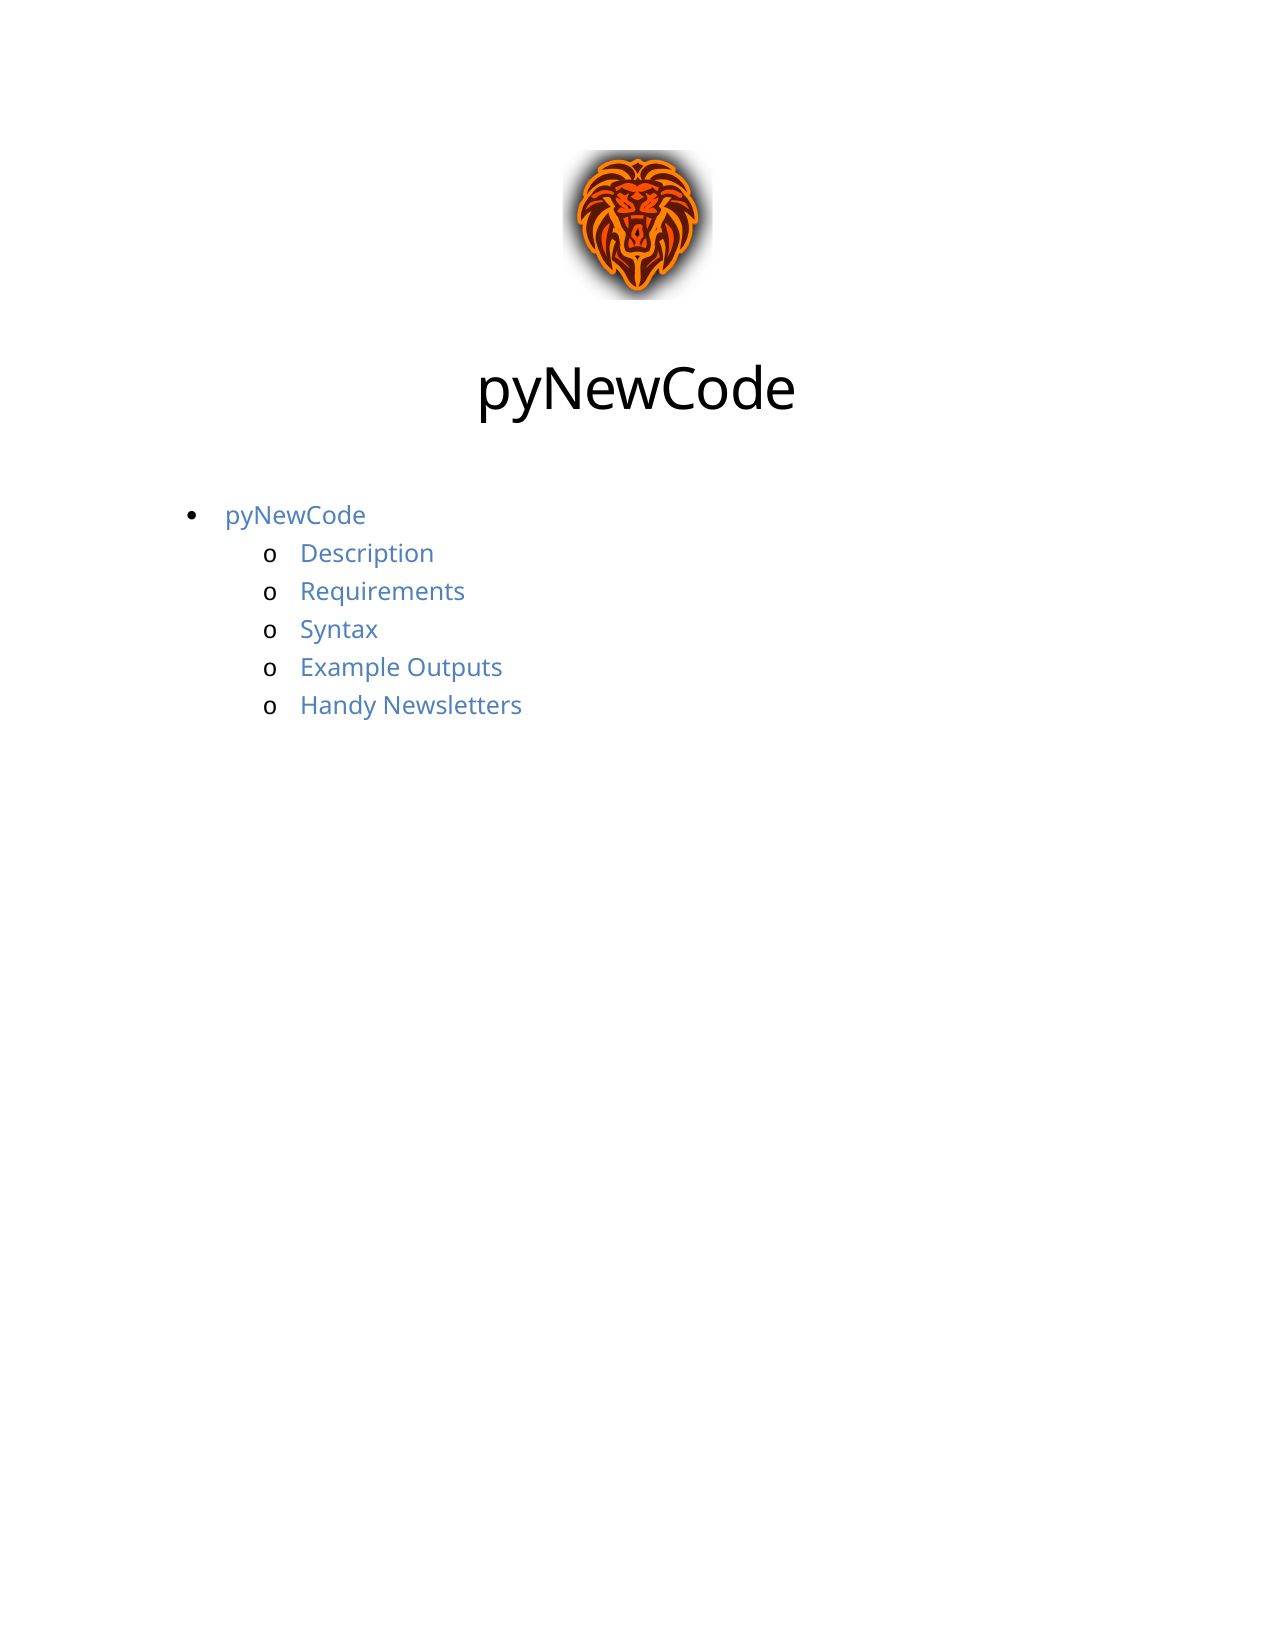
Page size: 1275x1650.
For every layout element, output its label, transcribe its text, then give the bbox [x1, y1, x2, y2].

list Syntax [262, 612, 1125, 646]
list Description [262, 536, 1125, 570]
picture [562, 150, 713, 300]
list Requirements [262, 574, 1125, 608]
list Handy Newsletters [262, 688, 1125, 722]
list pyNewCode [187, 498, 1125, 532]
list Example Outputs [262, 650, 1125, 684]
title pyNewCode [150, 347, 1125, 426]
